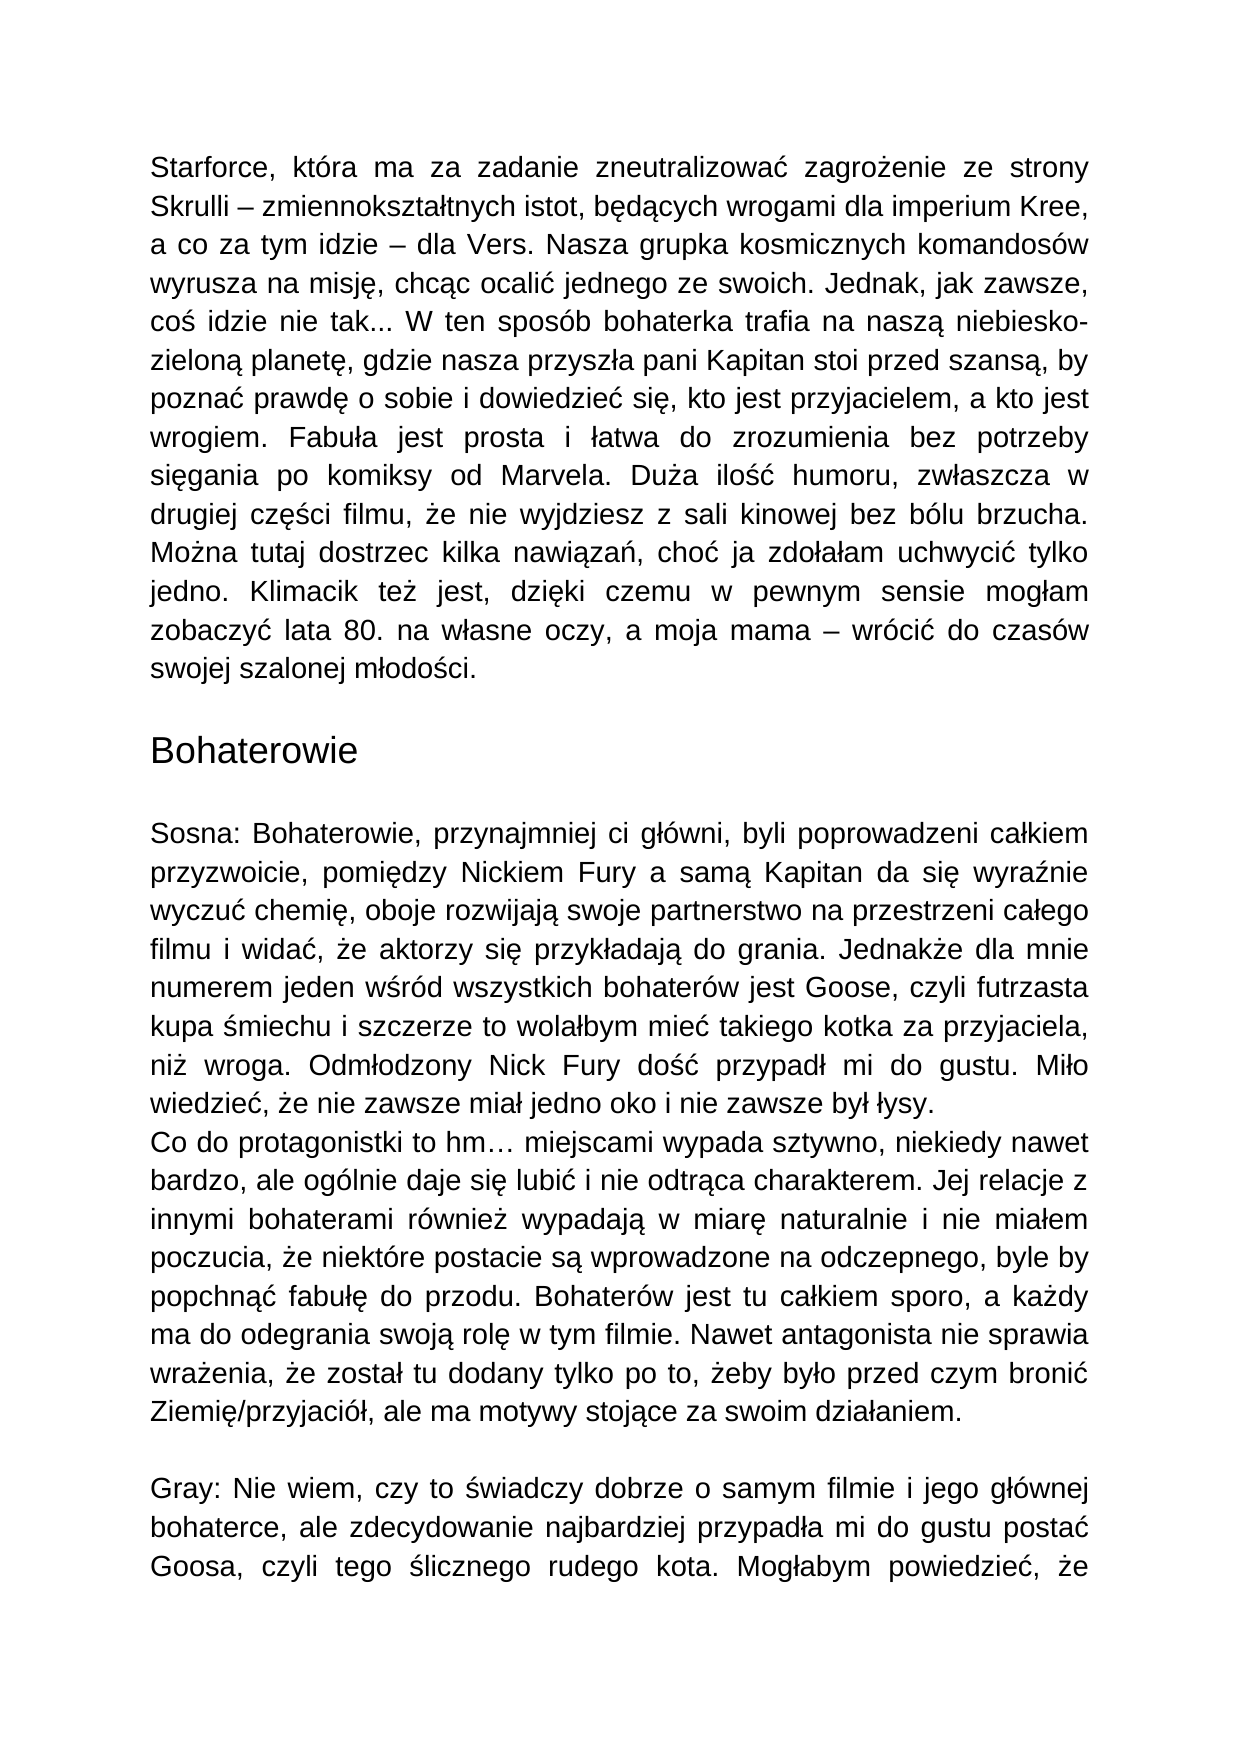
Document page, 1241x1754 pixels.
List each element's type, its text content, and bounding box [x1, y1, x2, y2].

text Gray: Nie wiem, czy to świadczy dobrze o samym filmie i jego głównej bohaterce, ale zdecydowanie najbardziej przypadła mi do gustu postać Goosa, czyli tego ślicznego rudego kota. Mogłabym powiedzieć, że [150, 1471, 1090, 1582]
text Co do protagonistki to hm… miejscami wypada sztywno, niekiedy nawet bardzo, ale ogólnie daje się lubić i nie odtrąca charakterem. Jej relacje z innymi bohaterami również wypadają w miarę naturalnie i nie miałem poczucia, że niektóre postacie są wprowadzone na odczepnego, byle by popchnąć fabułę do przodu. Bohaterów jest tu całkiem sporo, a każdy ma do odegrania swoją rolę w tym filmie. Nawet antagonista nie sprawia wrażenia, że został tu dodany tylko po to, żeby było przed czym bronić Ziemię/przyjaciół, ale ma motywy stojące za swoim działaniem. [150, 1124, 1090, 1428]
text Sosna: Bohaterowie, przynajmniej ci główni, byli poprowadzeni całkiem przyzwoicie, pomiędzy Nickiem Fury a samą Kapitan da się wyraźnie wyczuć chemię, oboje rozwijają swoje partnerstwo na przestrzeni całego filmu i widać, że aktorzy się przykładają do grania. Jednakże dla mnie numerem jeden wśród wszystkich bohaterów jest Goose, czyli futrzasta kupa śmiechu i szczerze to wolałbym mieć takiego kotka za przyjaciela, niż wroga. Odmłodzony Nick Fury dość przypadł mi do gustu. Miło wiedzieć, że nie zawsze miał jedno oko i nie zawsze był łysy. [150, 816, 1090, 1119]
text Starforce, która ma za zadanie zneutralizować zagrożenie ze strony Skrulli – zmiennokształtnych istot, będących wrogami dla imperium Kree, a co za tym idzie – dla Vers. Nasza grupka kosmicznych komandosów wyrusza na misję, chcąc ocalić jednego ze swoich. Jednak, jak zawsze, coś idzie nie tak... W ten sposób bohaterka trafia na naszą niebiesko-zieloną planetę, gdzie nasza przyszła pani Kapitan stoi przed szansą, by poznać prawdę o sobie i dowiedzieć się, kto jest przyjacielem, a kto jest wrogiem. Fabuła jest prosta i łatwa do zrozumienia bez potrzeby sięgania po komiksy od Marvela. Duża ilość humoru, zwłaszcza w drugiej części filmu, że nie wyjdziesz z sali kinowej bez bólu brzucha. Można tutaj dostrzec kilka nawiązań, choć ja zdołałam uchwycić tylko jedno. Klimacik też jest, dzięki czemu w pewnym sensie mogłam zobaczyć lata 80. na własne oczy, a moja mama – wrócić do czasów swojej szalonej młodości. [150, 150, 1090, 684]
text Bohaterowie [150, 728, 1090, 771]
